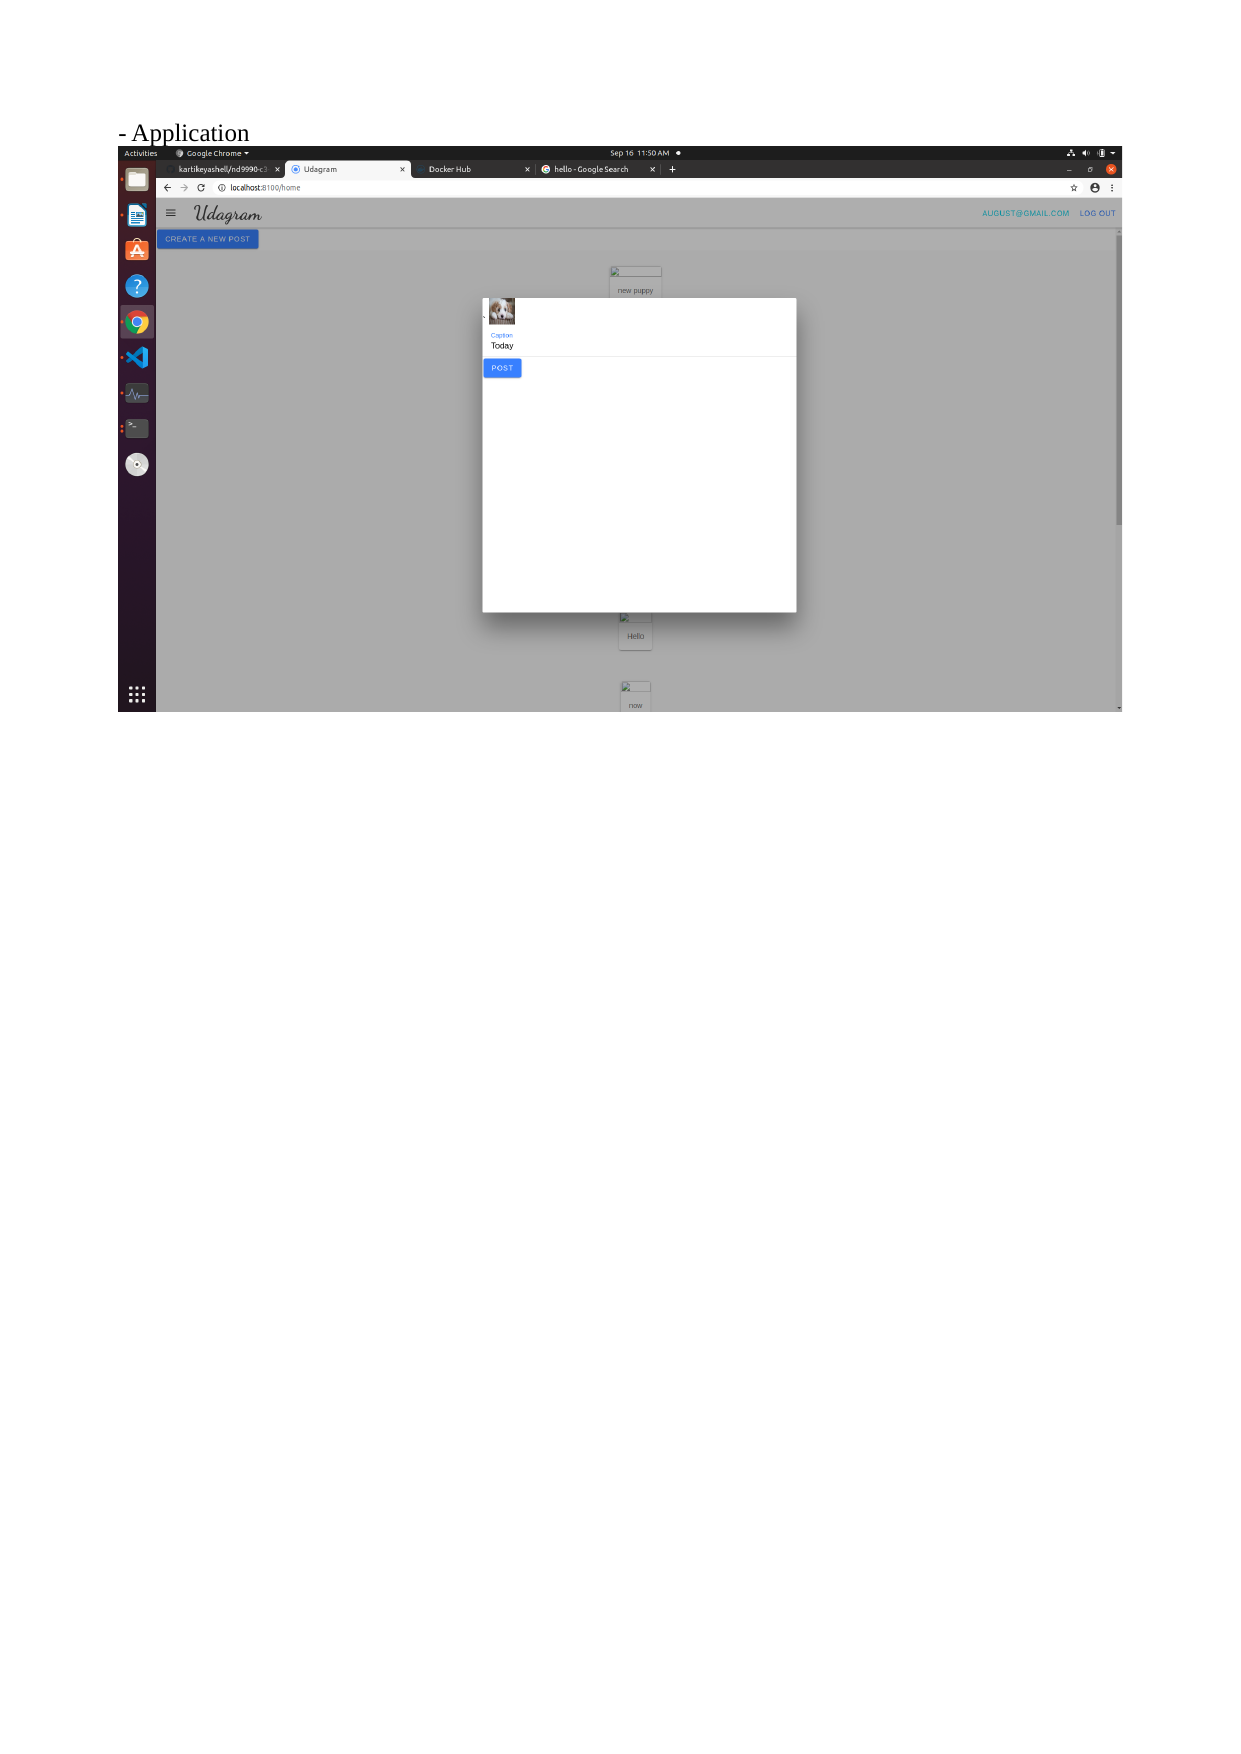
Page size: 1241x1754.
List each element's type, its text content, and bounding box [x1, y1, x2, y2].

picture [118, 146, 1123, 712]
text - Application [118, 118, 1122, 146]
